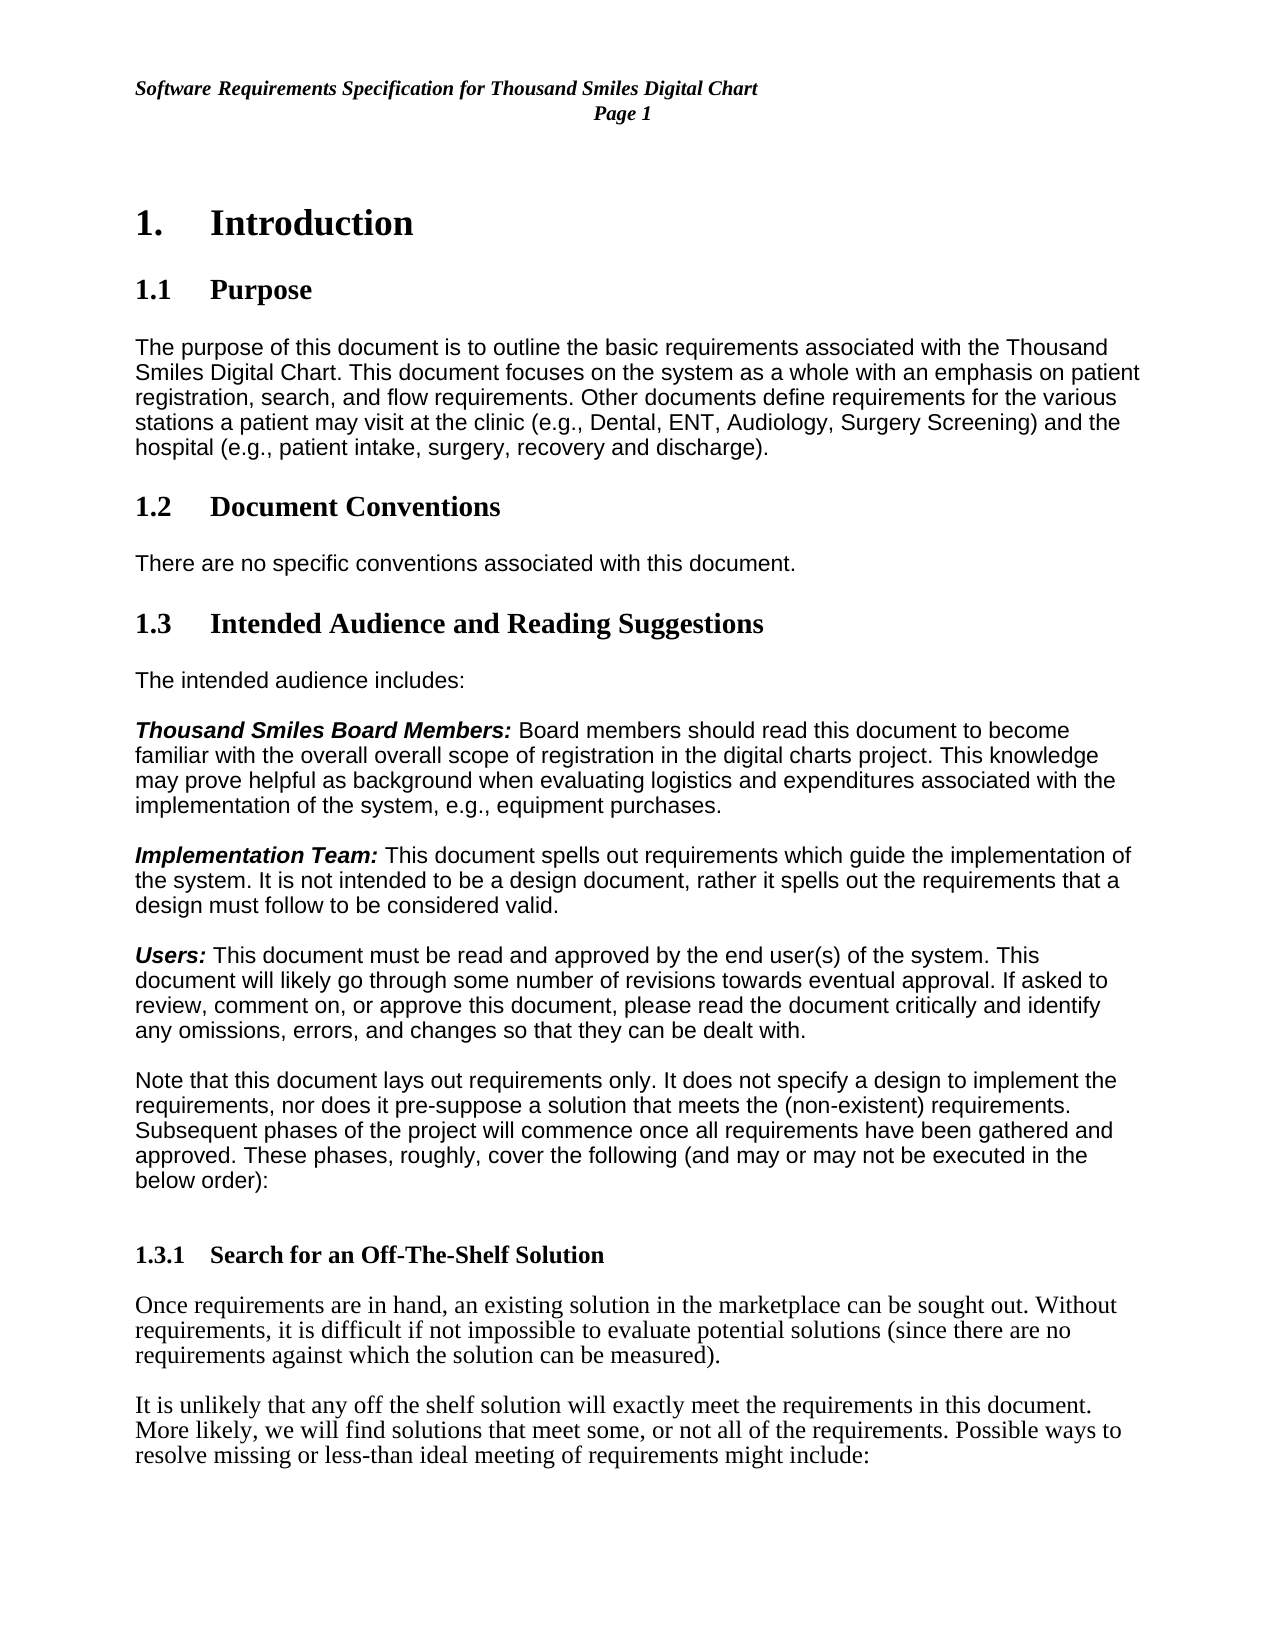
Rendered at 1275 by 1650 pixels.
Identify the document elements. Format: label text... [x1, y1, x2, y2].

text The purpose of this document is to outline the basic requirements associated with the Thousand Smiles Digital Chart. This document focuses on the system as a whole with an emphasis on patient registration, search, and flow requirements. Other documents define requirements for the various stations a patient may visit at the clinic (e.g., Dental, ENT, Audiology, Surgery Screening) and the hospital (e.g., patient intake, surgery, recovery and discharge). [135, 335, 1140, 460]
text Once requirements are in hand, an existing solution in the marketplace can be sought out. Without requirements, it is difficult if not impossible to evaluate potential solutions (since there are no requirements against which the solution can be measured). [135, 1294, 1140, 1369]
subtitle Search for an Off-The-Shelf Solution [135, 1244, 1140, 1269]
subtitle Introduction [135, 200, 1140, 243]
text Implementation Team: This document spells out requirements which guide the implementation of the system. It is not intended to be a design document, rather it spells out the requirements that a design must follow to be considered valid. [135, 844, 1140, 919]
text Note that this document lays out requirements only. It does not specify a design to implement the requirements, nor does it pre-suppose a solution that meets the (non-existent) requirements. Subsequent phases of the project will commence once all requirements have been gathered and approved. These phases, roughly, cover the following (and may or may not be executed in the below order): [135, 1069, 1140, 1194]
subtitle Document Conventions [135, 489, 1140, 523]
text It is unlikely that any off the shelf solution will exactly meet the requirements in this document. More likely, we will find solutions that meet some, or not all of the requirements. Possible ways to resolve missing or less-than ideal meeting of requirements might include: [135, 1394, 1140, 1469]
subtitle Purpose [135, 272, 1140, 306]
text Users: This document must be read and approved by the end user(s) of the system. This document will likely go through some number of revisions towards eventual approval. If asked to review, comment on, or approve this document, please read the document critically and identify any omissions, errors, and changes so that they can be dealt with. [135, 944, 1140, 1044]
subtitle Intended Audience and Reading Suggestions [135, 606, 1140, 639]
text Thousand Smiles Board Members: Board members should read this document to become familiar with the overall overall scope of registration in the digital charts project. This knowledge may prove helpful as background when evaluating logistics and expenditures associated with the implementation of the system, e.g., equipment purchases. [135, 719, 1140, 819]
text The intended audience includes: [135, 669, 1140, 694]
text There are no specific conventions associated with this document. [135, 552, 1140, 577]
